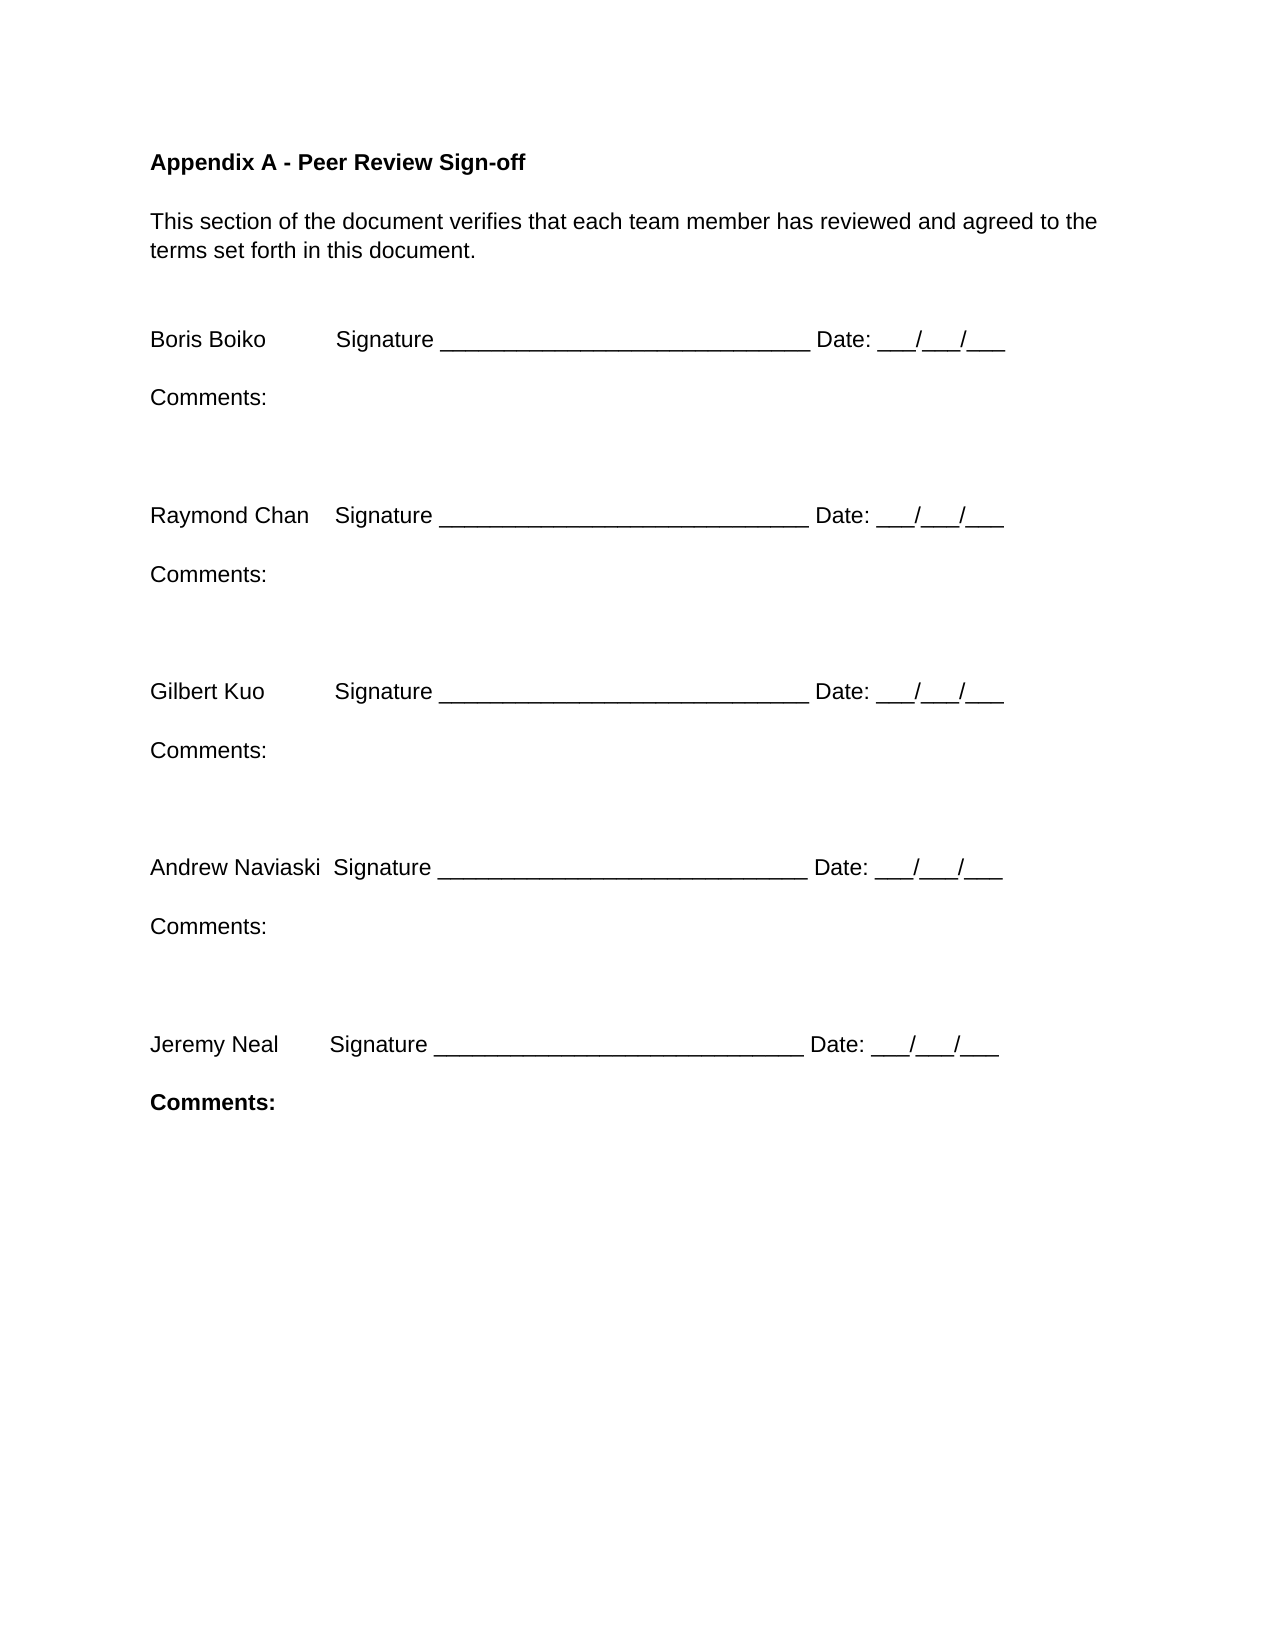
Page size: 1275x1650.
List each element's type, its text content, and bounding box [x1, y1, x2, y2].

text Raymond Chan Signature _____________________________ Date: ___/___/___ [150, 502, 1125, 528]
text Jeremy Neal Signature _____________________________ Date: ___/___/___ [150, 1031, 1125, 1057]
text Comments: [150, 561, 1125, 587]
text Andrew Naviaski Signature _____________________________ Date: ___/___/___ [150, 855, 1125, 881]
text Comments: [150, 1090, 1125, 1116]
text Comments: [150, 385, 1125, 411]
text Gilbert Kuo Signature _____________________________ Date: ___/___/___ [150, 679, 1125, 704]
text Boris Boiko Signature _____________________________ Date: ___/___/___ [150, 326, 1125, 352]
text Appendix A - Peer Review Sign-off [150, 150, 1125, 176]
text Comments: [150, 914, 1125, 939]
text This section of the document verifies that each team member has reviewed and agreed to the terms set forth in this document. [150, 209, 1125, 264]
text Comments: [150, 737, 1125, 763]
